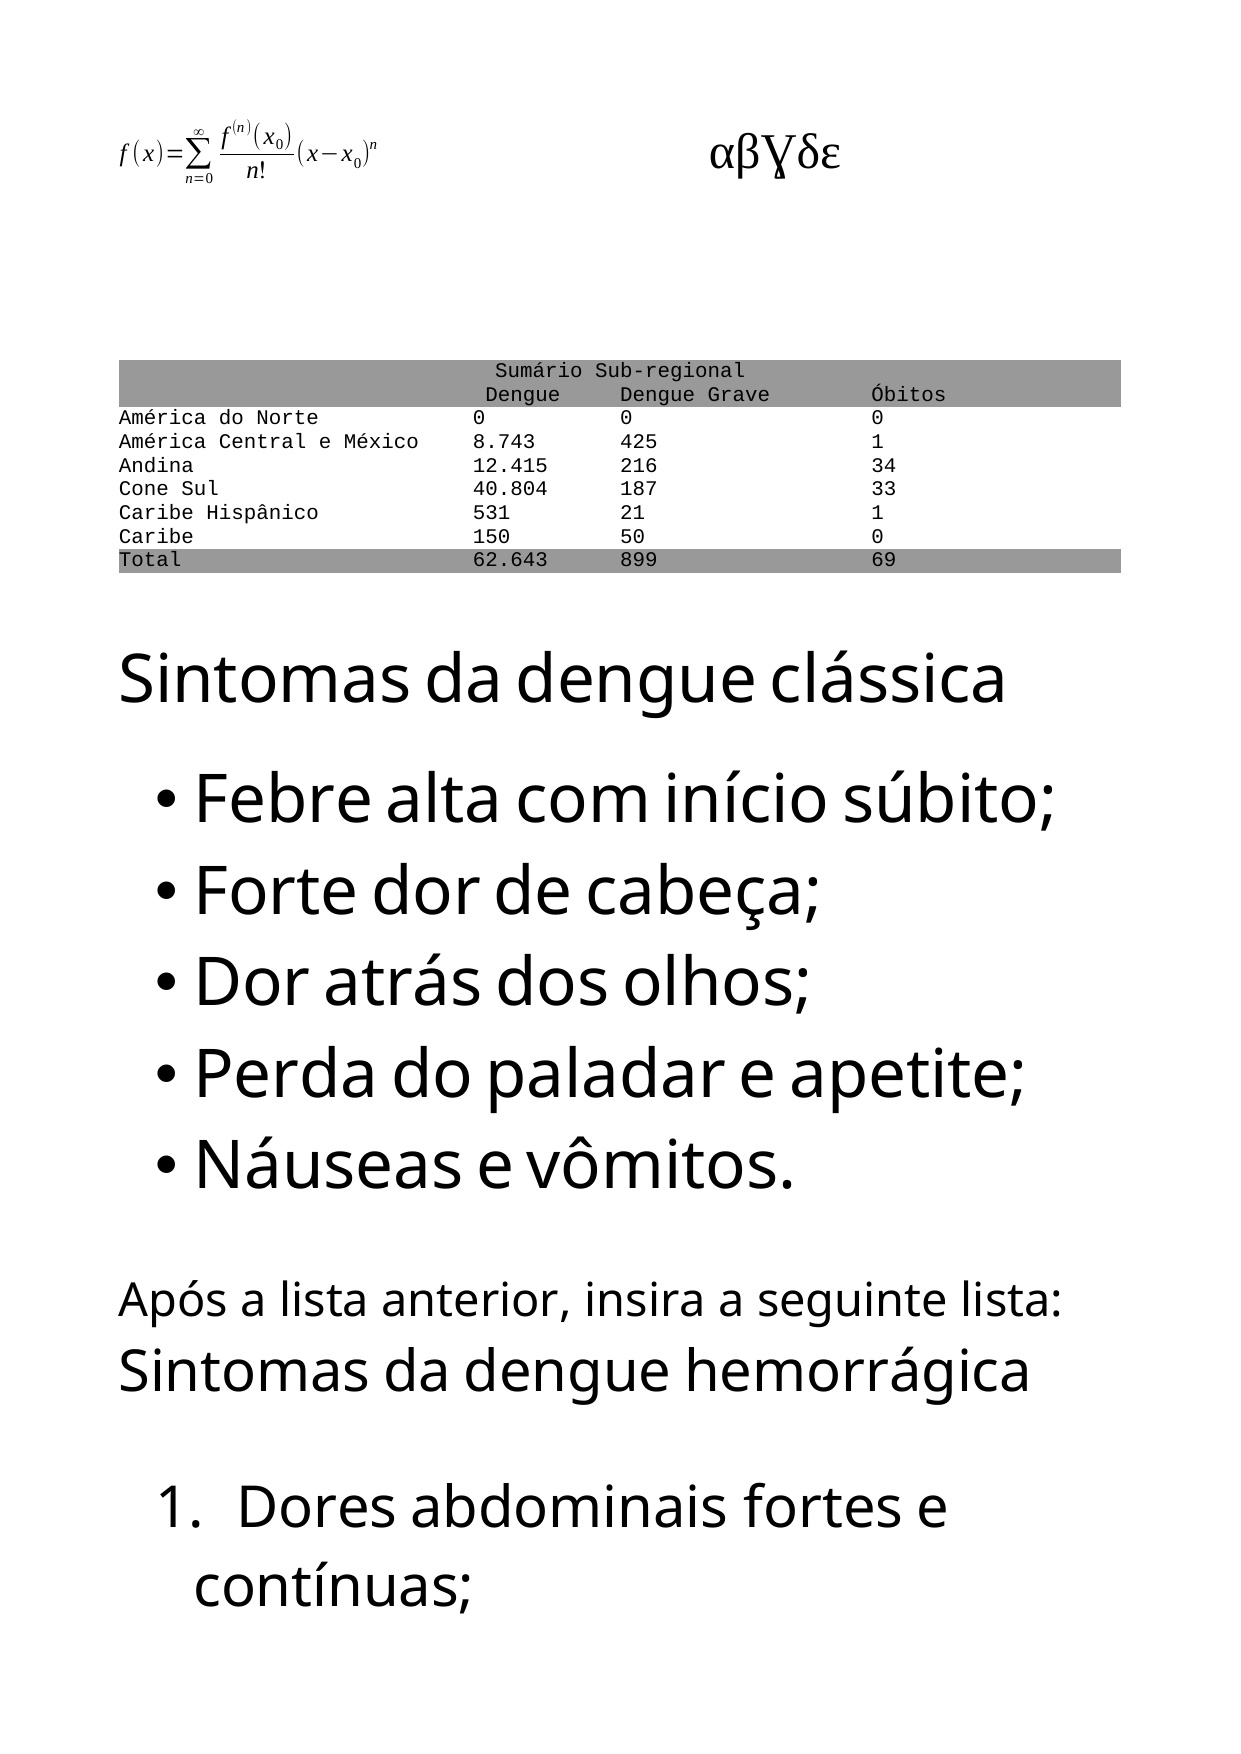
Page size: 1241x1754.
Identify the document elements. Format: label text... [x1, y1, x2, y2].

table_cell 0 [620, 408, 871, 431]
table_cell 0 [473, 408, 620, 431]
table_cell Dengue [473, 384, 620, 407]
table_cell Caribe Hispânico [119, 502, 473, 526]
table_cell América do Norte [119, 408, 473, 431]
table_cell Total [119, 549, 473, 573]
table_cell 40.804 [473, 478, 620, 502]
table_cell 150 [473, 526, 620, 549]
table_cell 1 [871, 502, 1121, 526]
table_cell 216 [620, 455, 871, 478]
list Forte dor de cabeça; [156, 842, 1122, 934]
table_cell 50 [620, 526, 871, 549]
table_cell 34 [871, 455, 1121, 478]
table_cell 8.743 [473, 431, 620, 455]
table_cell Óbitos [871, 384, 1121, 407]
table_cell Andina [119, 455, 473, 478]
list Dor atrás dos olhos; [156, 934, 1122, 1025]
text αβƔδε [118, 118, 1122, 188]
list Náuseas e vômitos. [156, 1117, 1122, 1208]
table_cell 69 [871, 549, 1121, 573]
table_cell América Central e México [119, 431, 473, 455]
table_cell 0 [871, 408, 1121, 431]
text Sintomas da dengue clássica [118, 630, 1122, 751]
table_header Sumário Sub-regional [119, 360, 1121, 384]
text Após a lista anterior, insira a seguinte lista: Sintomas da dengue hemorrágica [118, 1266, 1122, 1466]
table_cell 21 [620, 502, 871, 526]
list Perda do paladar e apetite; [156, 1025, 1122, 1117]
list Febre alta com início súbito; [156, 751, 1122, 842]
table_cell Cone Sul [119, 478, 473, 502]
table_cell 62.643 [473, 549, 620, 573]
list Dores abdominais fortes e contínuas; [156, 1466, 1122, 1624]
table_cell 899 [620, 549, 871, 573]
table_cell 531 [473, 502, 620, 526]
table_cell 33 [871, 478, 1121, 502]
table_cell 1 [871, 431, 1121, 455]
table_cell 187 [620, 478, 871, 502]
table_cell Caribe [119, 526, 473, 549]
table_cell [119, 384, 473, 407]
table_cell 12.415 [473, 455, 620, 478]
table_cell 425 [620, 431, 871, 455]
table_cell 0 [871, 526, 1121, 549]
table_cell Dengue Grave [620, 384, 871, 407]
